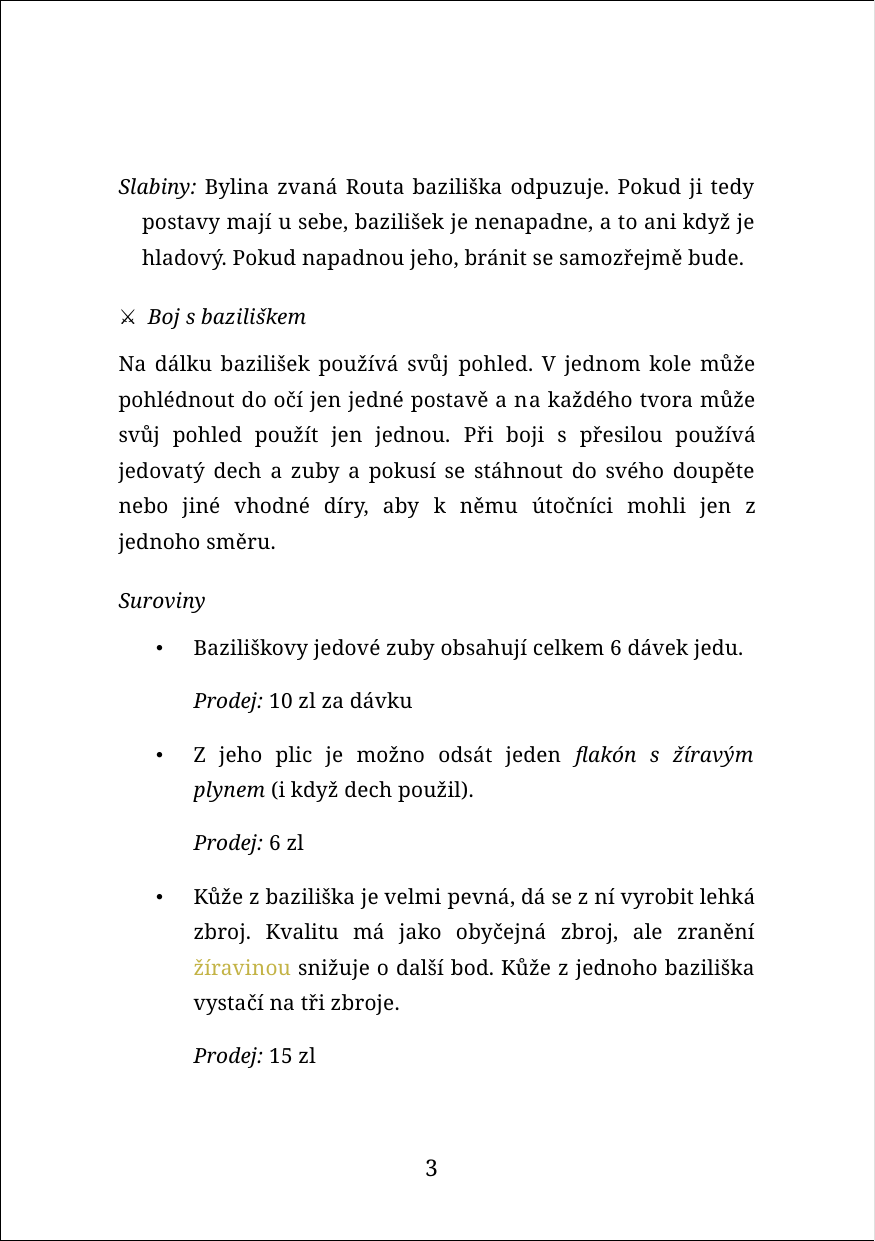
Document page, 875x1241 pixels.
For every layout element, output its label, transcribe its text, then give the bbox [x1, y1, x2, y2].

list Prodej: 10 zl za dávku [156, 687, 756, 715]
text Na dálku bazilišek používá svůj pohled. V jednom kole může pohlédnout do očí jen jedné postavě a na každého tvora může svůj pohled použít jen jednou. Při boji s přesilou používá jedovatý dech a zuby a pokusí se stáhnout do svého doupěte nebo jiné vhodné díry, aby k němu útočníci mohli jen z jednoho směru. [118, 349, 756, 555]
list Prodej: 6 zl [156, 828, 756, 857]
text Slabiny: Bylina zvaná Routa baziliška odpuzuje. Pokud ji tedy postavy mají u sebe, bazilišek je nenapadne, a to ani když je hladový. Pokud napadnou jeho, bránit se samozřejmě bude. [118, 172, 756, 271]
text ⚔ Boj s baziliškem [118, 302, 756, 330]
list Kůže z baziliška je velmi pevná, dá se z ní vyrobit lehká zbroj. Kvalitu má jako obyčejná zbroj, ale zranění žíravinou snižuje o další bod. Kůže z jednoho baziliška vystačí na tři zbroje. [156, 882, 756, 1017]
list Prodej: 15 zl [156, 1042, 756, 1070]
text Suroviny [118, 586, 756, 614]
list Z jeho plic je možno odsát jeden flakón s žíravým plynem (i když dech použil). [156, 740, 756, 804]
list Baziliškovy jedové zuby obsahují celkem 6 dávek jedu. [156, 633, 756, 662]
